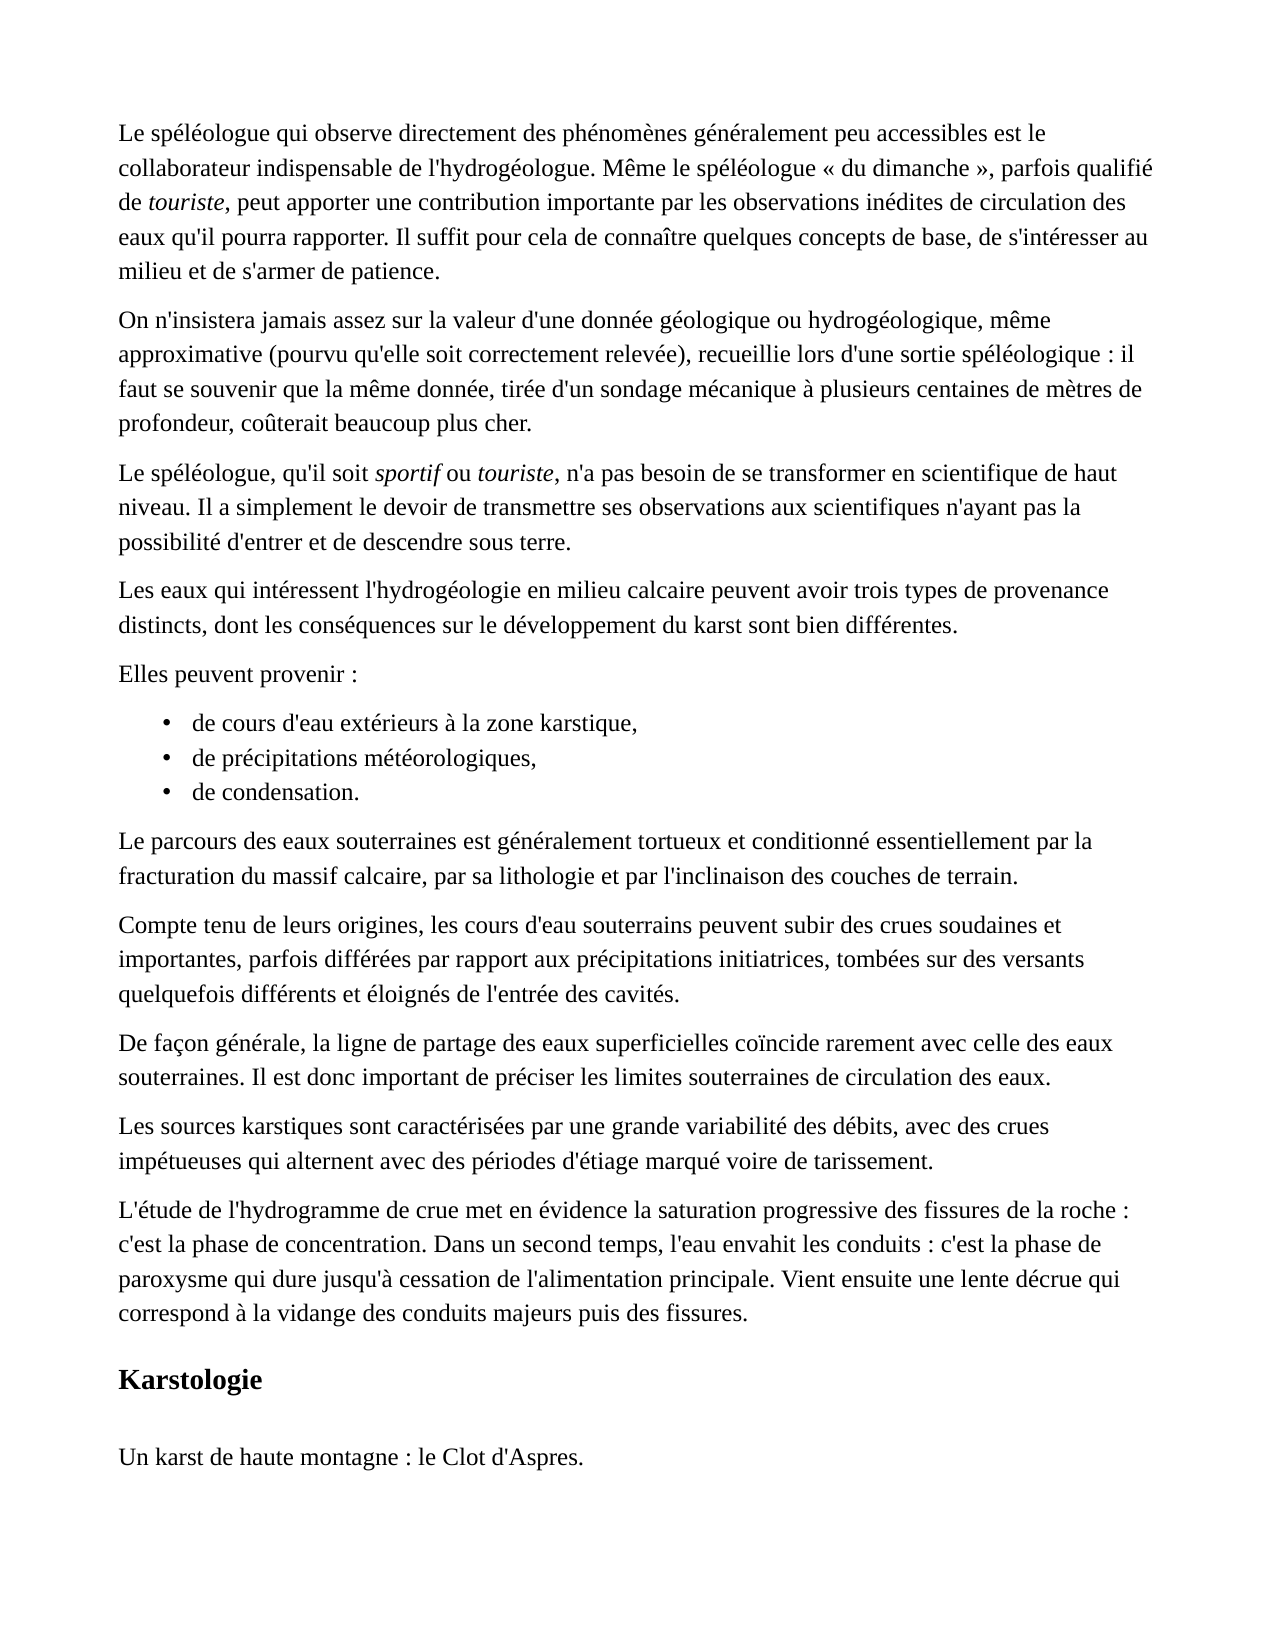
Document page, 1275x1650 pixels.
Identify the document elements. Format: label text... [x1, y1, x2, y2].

text Elles peuvent provenir : [118, 659, 1157, 688]
list de condensation. [162, 777, 1157, 806]
text Les sources karstiques sont caractérisées par une grande variabilité des débits, avec des crues impétueuses qui alternent avec des périodes d'étiage marqué voire de tarissement. [118, 1111, 1157, 1174]
subtitle Karstologie [118, 1362, 1157, 1396]
list de cours d'eau extérieurs à la zone karstique, [162, 708, 1157, 737]
text Le parcours des eaux souterraines est généralement tortueux et conditionné essentiellement par la fracturation du massif calcaire, par sa lithologie et par l'inclinaison des couches de terrain. [118, 826, 1157, 889]
list de précipitations météorologiques, [162, 743, 1157, 771]
text Les eaux qui intéressent l'hydrogéologie en milieu calcaire peuvent avoir trois types de provenance distincts, dont les conséquences sur le développement du karst sont bien différentes. [118, 576, 1157, 639]
text De façon générale, la ligne de partage des eaux superficielles coïncide rarement avec celle des eaux souterraines. Il est donc important de préciser les limites souterraines de circulation des eaux. [118, 1028, 1157, 1091]
text Le spéléologue qui observe directement des phénomènes généralement peu accessibles est le collaborateur indispensable de l'hydrogéologue. Même le spéléologue « du dimanche », parfois qualifié de touriste, peut apporter une contribution importante par les observations inédites de circulation des eaux qu'il pourra rapporter. Il suffit pour cela de connaître quelques concepts de base, de s'intéresser au milieu et de s'armer de patience. [118, 118, 1157, 285]
text Le spéléologue, qu'il soit sportif ou touriste, n'a pas besoin de se transformer en scientifique de haut niveau. Il a simplement le devoir de transmettre ses observations aux scientifiques n'ayant pas la possibilité d'entrer et de descendre sous terre. [118, 458, 1157, 555]
text L'étude de l'hydrogramme de crue met en évidence la saturation progressive des fissures de la roche : c'est la phase de concentration. Dans un second temps, l'eau envahit les conduits : c'est la phase de paroxysme qui dure jusqu'à cessation de l'alimentation principale. Vient ensuite une lente décrue qui correspond à la vidange des conduits majeurs puis des fissures. [118, 1195, 1157, 1327]
text Compte tenu de leurs origines, les cours d'eau souterrains peuvent subir des crues soudaines et importantes, parfois différées par rapport aux précipitations initiatrices, tombées sur des versants quelquefois différents et éloignés de l'entrée des cavités. [118, 910, 1157, 1007]
text Un karst de haute montagne : le Clot d'Aspres. [118, 1442, 1157, 1471]
text On n'insistera jamais assez sur la valeur d'une donnée géologique ou hydrogéologique, même approximative (pourvu qu'elle soit correctement relevée), recueillie lors d'une sortie spéléologique : il faut se souvenir que la même donnée, tirée d'un sondage mécanique à plusieurs centaines de mètres de profondeur, coûterait beaucoup plus cher. [118, 305, 1157, 437]
